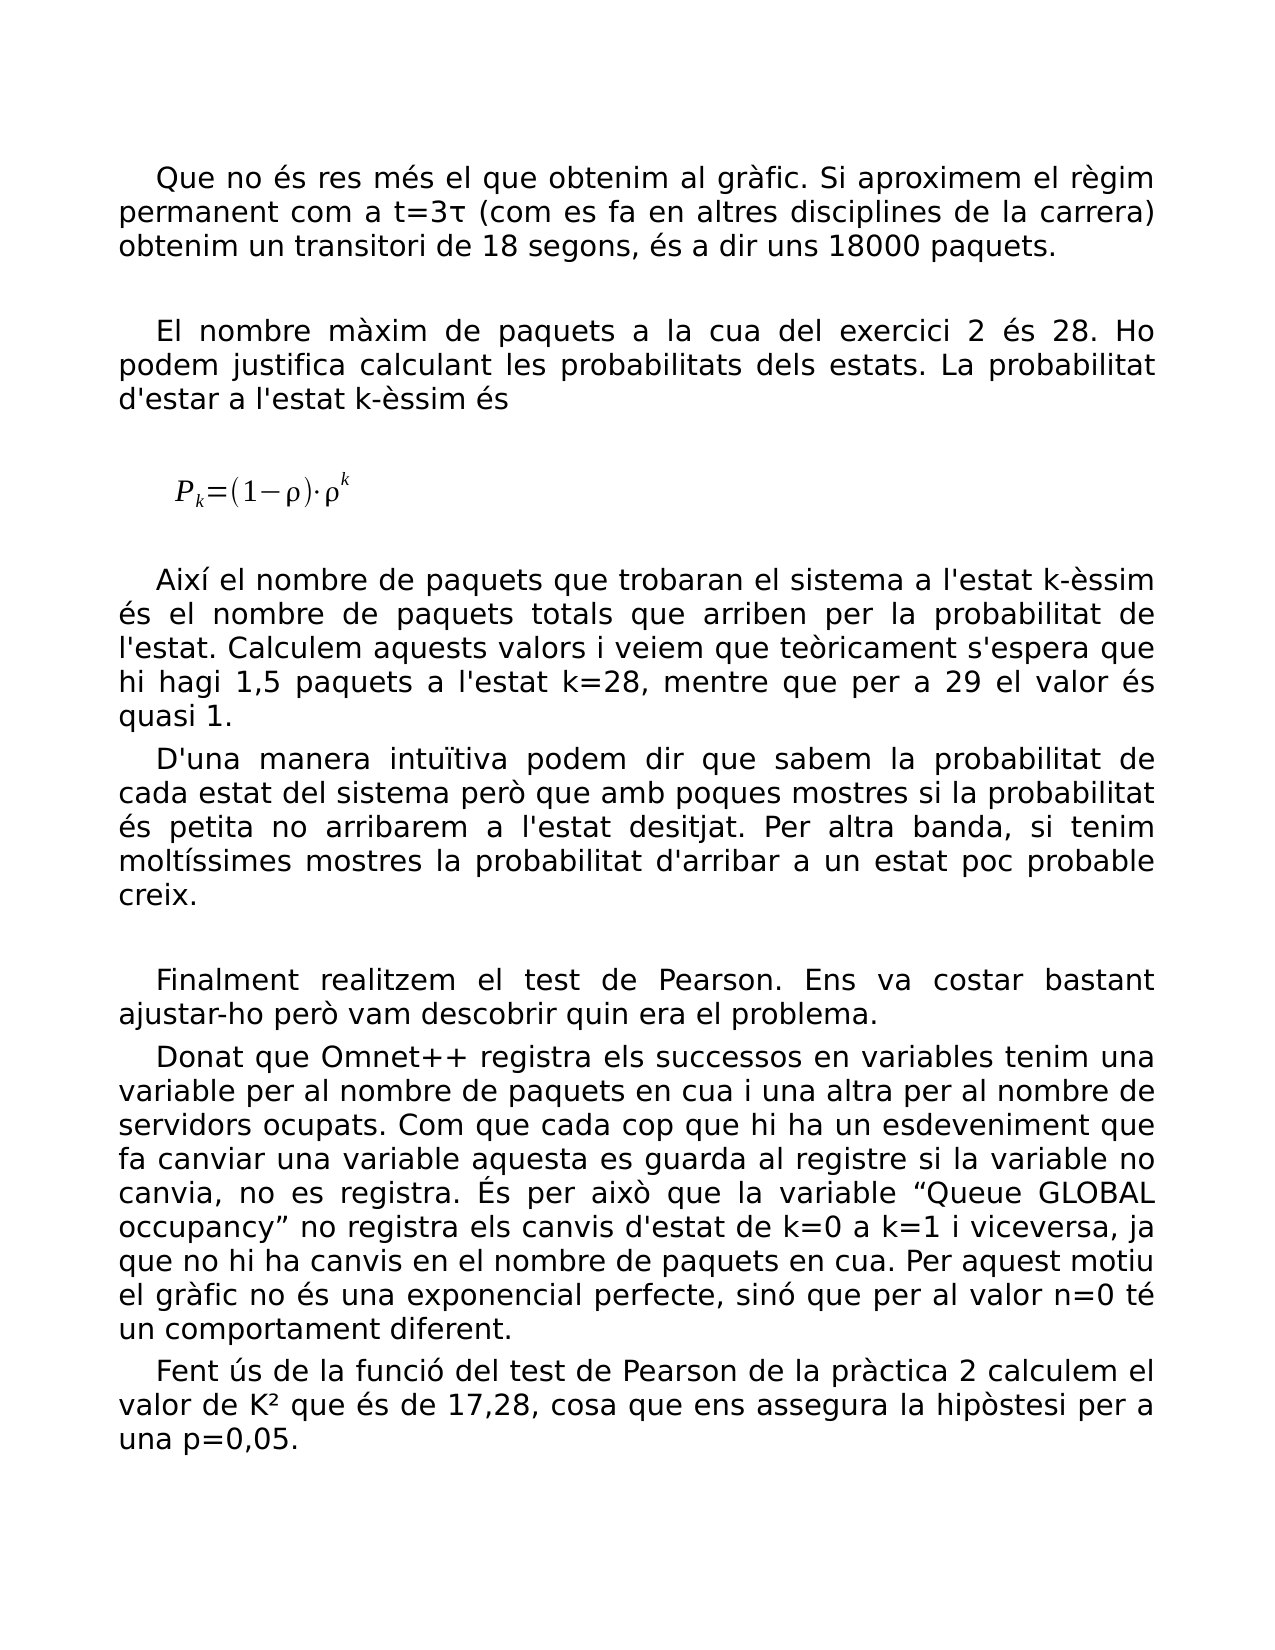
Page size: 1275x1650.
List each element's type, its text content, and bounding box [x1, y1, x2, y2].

text Que no és res més el que obtenim al gràfic. Si aproximem el règim permanent com a t=3τ (com es fa en altres disciplines de la carrera) obtenim un transitori de 18 segons, és a dir uns 18000 paquets. [118, 161, 1157, 263]
text Finalment realitzem el test de Pearson. Ens va costar bastant ajustar-ho però vam descobrir quin era el problema. [118, 963, 1157, 1031]
text El nombre màxim de paquets a la cua del exercici 2 és 28. Ho podem justifica calculant les probabilitats dels estats. La probabilitat d'estar a l'estat k-èssim és [118, 314, 1157, 416]
text Fent ús de la funció del test de Pearson de la pràctica 2 calculem el valor de K² que és de 17,28, cosa que ens assegura la hipòstesi per a una p=0,05. [118, 1355, 1157, 1457]
text Donat que Omnet++ registra els successos en variables tenim una variable per al nombre de paquets en cua i una altra per al nombre de servidors ocupats. Com que cada cop que hi ha un esdeveniment que fa canviar una variable aquesta es guarda al registre si la variable no canvia, no es registra. És per això que la variable “Queue GLOBAL occupancy” no registra els canvis d'estat de k=0 a k=1 i viceversa, ja que no hi ha canvis en el nombre de paquets en cua. Per aquest motiu el gràfic no és una exponencial perfecte, sinó que per al valor n=0 té un comportament diferent. [118, 1040, 1157, 1346]
text Així el nombre de paquets que trobaran el sistema a l'estat k-èssim és el nombre de paquets totals que arriben per la probabilitat de l'estat. Calculem aquests valors i veiem que teòricament s'espera que hi hagi 1,5 paquets a l'estat k=28, mentre que per a 29 el valor és quasi 1. [118, 563, 1157, 733]
text D'una manera intuïtiva podem dir que sabem la probabilitat de cada estat del sistema però que amb poques mostres si la probabilitat és petita no arribarem a l'estat desitjat. Per altra banda, si tenim moltíssimes mostres la probabilitat d'arribar a un estat poc probable creix. [118, 742, 1157, 912]
